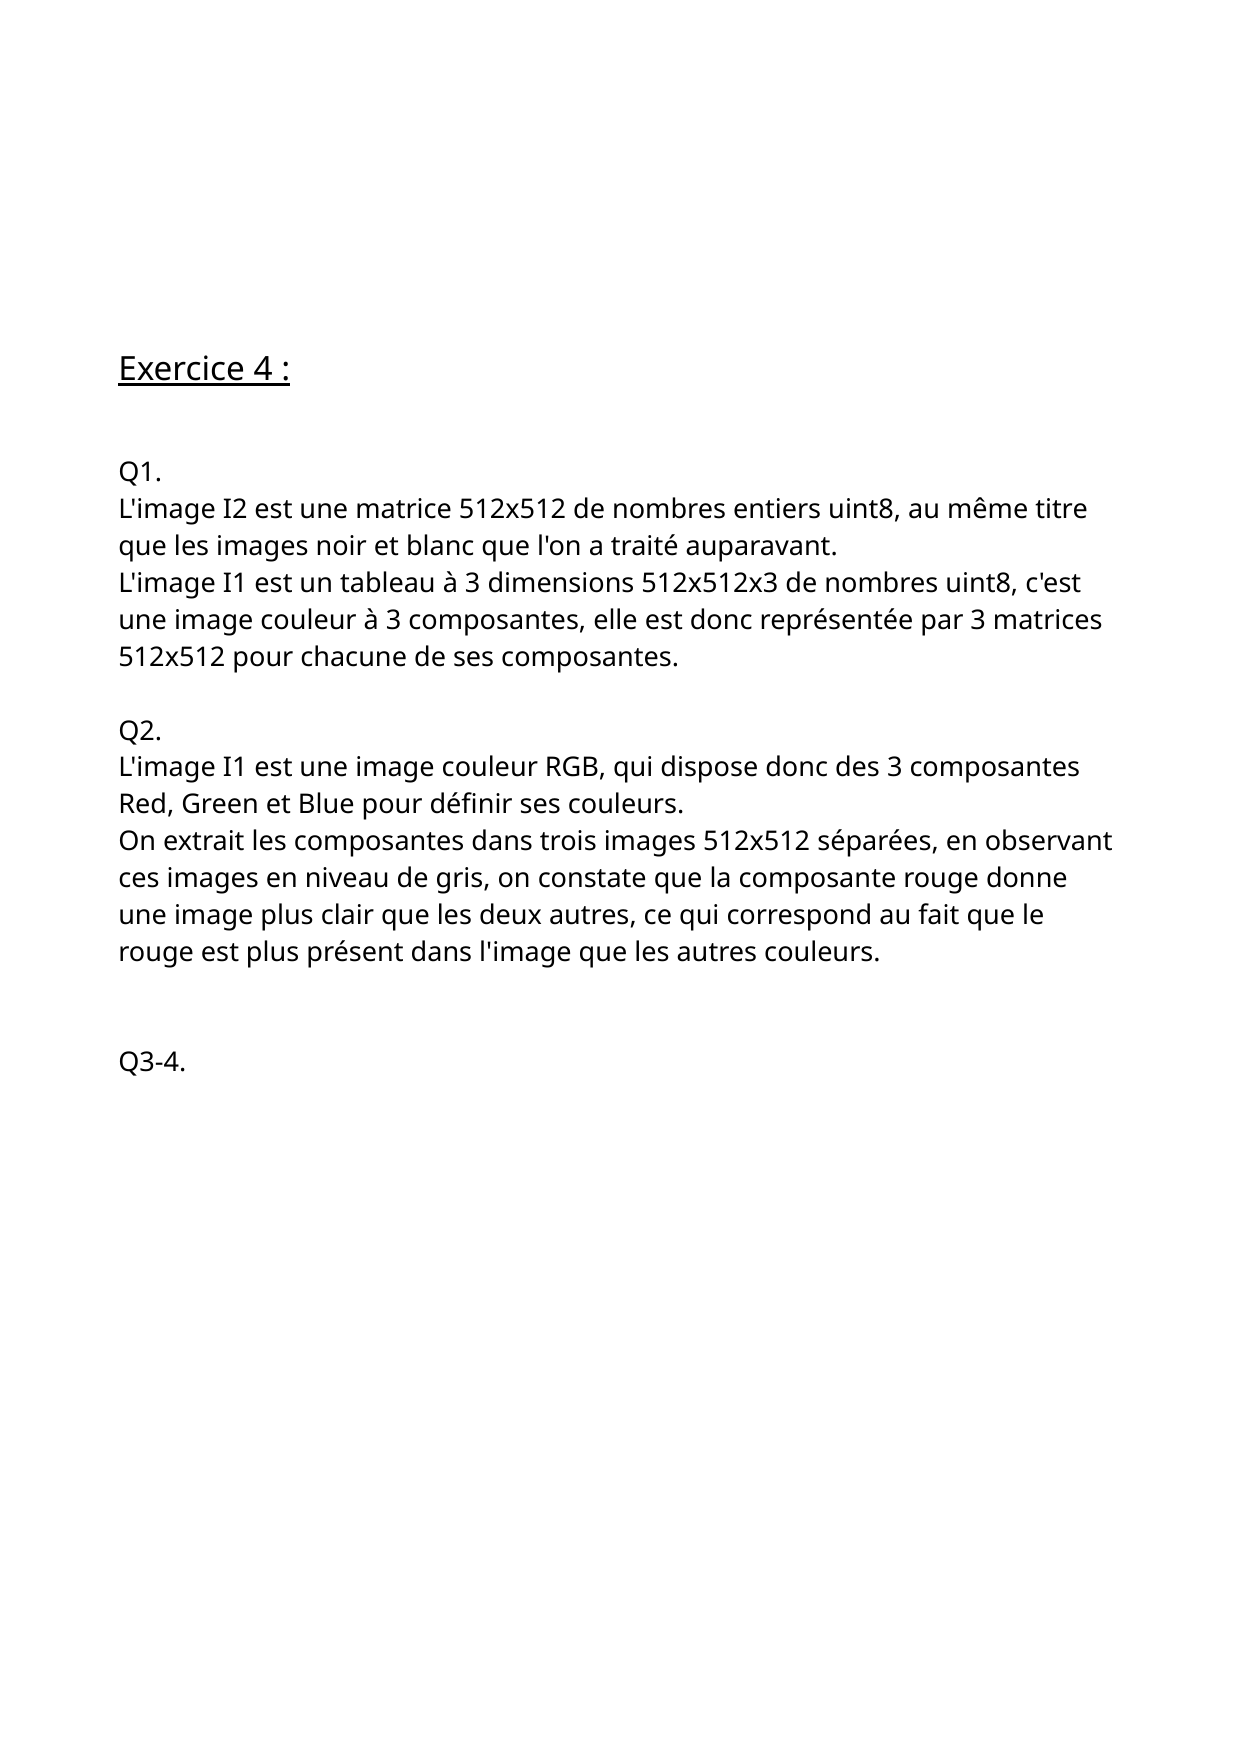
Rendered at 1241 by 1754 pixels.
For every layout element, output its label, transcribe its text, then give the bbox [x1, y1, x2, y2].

text Q3-4. [118, 1043, 1122, 1080]
text L'image I1 est un tableau à 3 dimensions 512x512x3 de nombres uint8, c'est une image couleur à 3 composantes, elle est donc représentée par 3 matrices 512x512 pour chacune de ses composantes. [118, 563, 1122, 674]
text L'image I1 est une image couleur RGB, qui dispose donc des 3 composantes Red, Green et Blue pour définir ses couleurs. [118, 748, 1122, 822]
text L'image I2 est une matrice 512x512 de nombres entiers uint8, au même titre que les images noir et blanc que l'on a traité auparavant. [118, 490, 1122, 563]
text On extrait les composantes dans trois images 512x512 séparées, en observant ces images en niveau de gris, on constate que la composante rouge donne une image plus clair que les deux autres, ce qui correspond au fait que le rouge est plus présent dans l'image que les autres couleurs. [118, 822, 1122, 969]
text Q2. [118, 711, 1122, 748]
text Q1. [118, 453, 1122, 490]
text Exercice 4 : [118, 345, 1122, 391]
